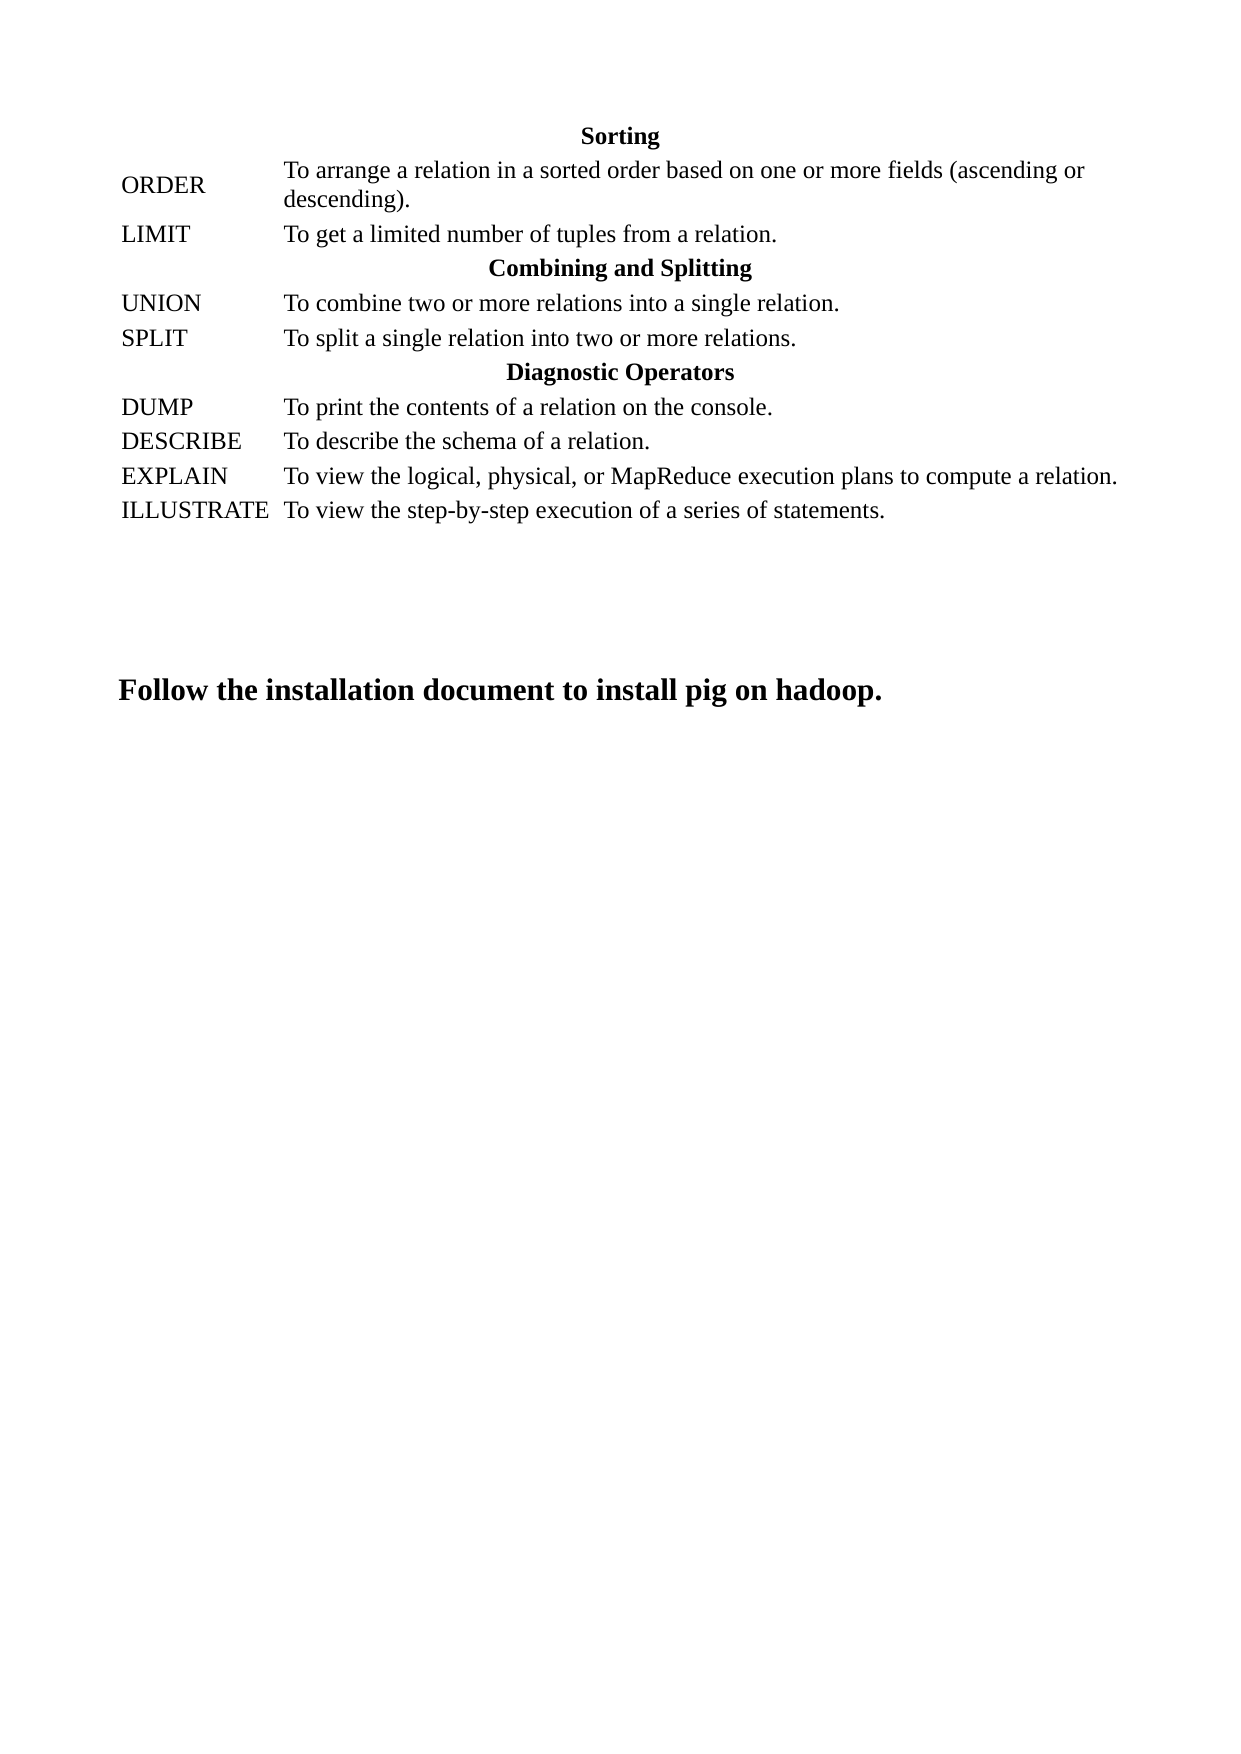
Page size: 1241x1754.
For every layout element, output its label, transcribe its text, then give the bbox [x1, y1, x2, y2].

table_cell DESCRIBE [118, 424, 280, 458]
table_cell Combining and Splitting [118, 251, 1122, 285]
table_cell To print the contents of a relation on the console. [280, 389, 1122, 423]
table_header Sorting [118, 118, 1122, 153]
table_cell DUMP [118, 389, 280, 423]
table_cell EXPLAIN [118, 458, 280, 493]
table_cell LIMIT [118, 216, 280, 251]
table_cell SPLIT [118, 320, 280, 354]
table_cell To split a single relation into two or more relations. [280, 320, 1122, 354]
text Follow the installation document to install pig on hadoop. [118, 671, 1122, 707]
table_cell To get a limited number of tuples from a relation. [280, 216, 1122, 251]
table_cell To view the logical, physical, or MapReduce execution plans to compute a relation. [280, 458, 1122, 493]
table_cell To combine two or more relations into a single relation. [280, 285, 1122, 320]
table_cell To arrange a relation in a sorted order based on one or more fields (ascending or descending). [280, 153, 1122, 216]
table_cell UNION [118, 285, 280, 320]
table_cell ORDER [118, 153, 280, 216]
table_cell Diagnostic Operators [118, 354, 1122, 389]
table_cell ILLUSTRATE [118, 493, 280, 527]
table_cell To view the step-by-step execution of a series of statements. [280, 493, 1122, 527]
table_cell To describe the schema of a relation. [280, 424, 1122, 458]
